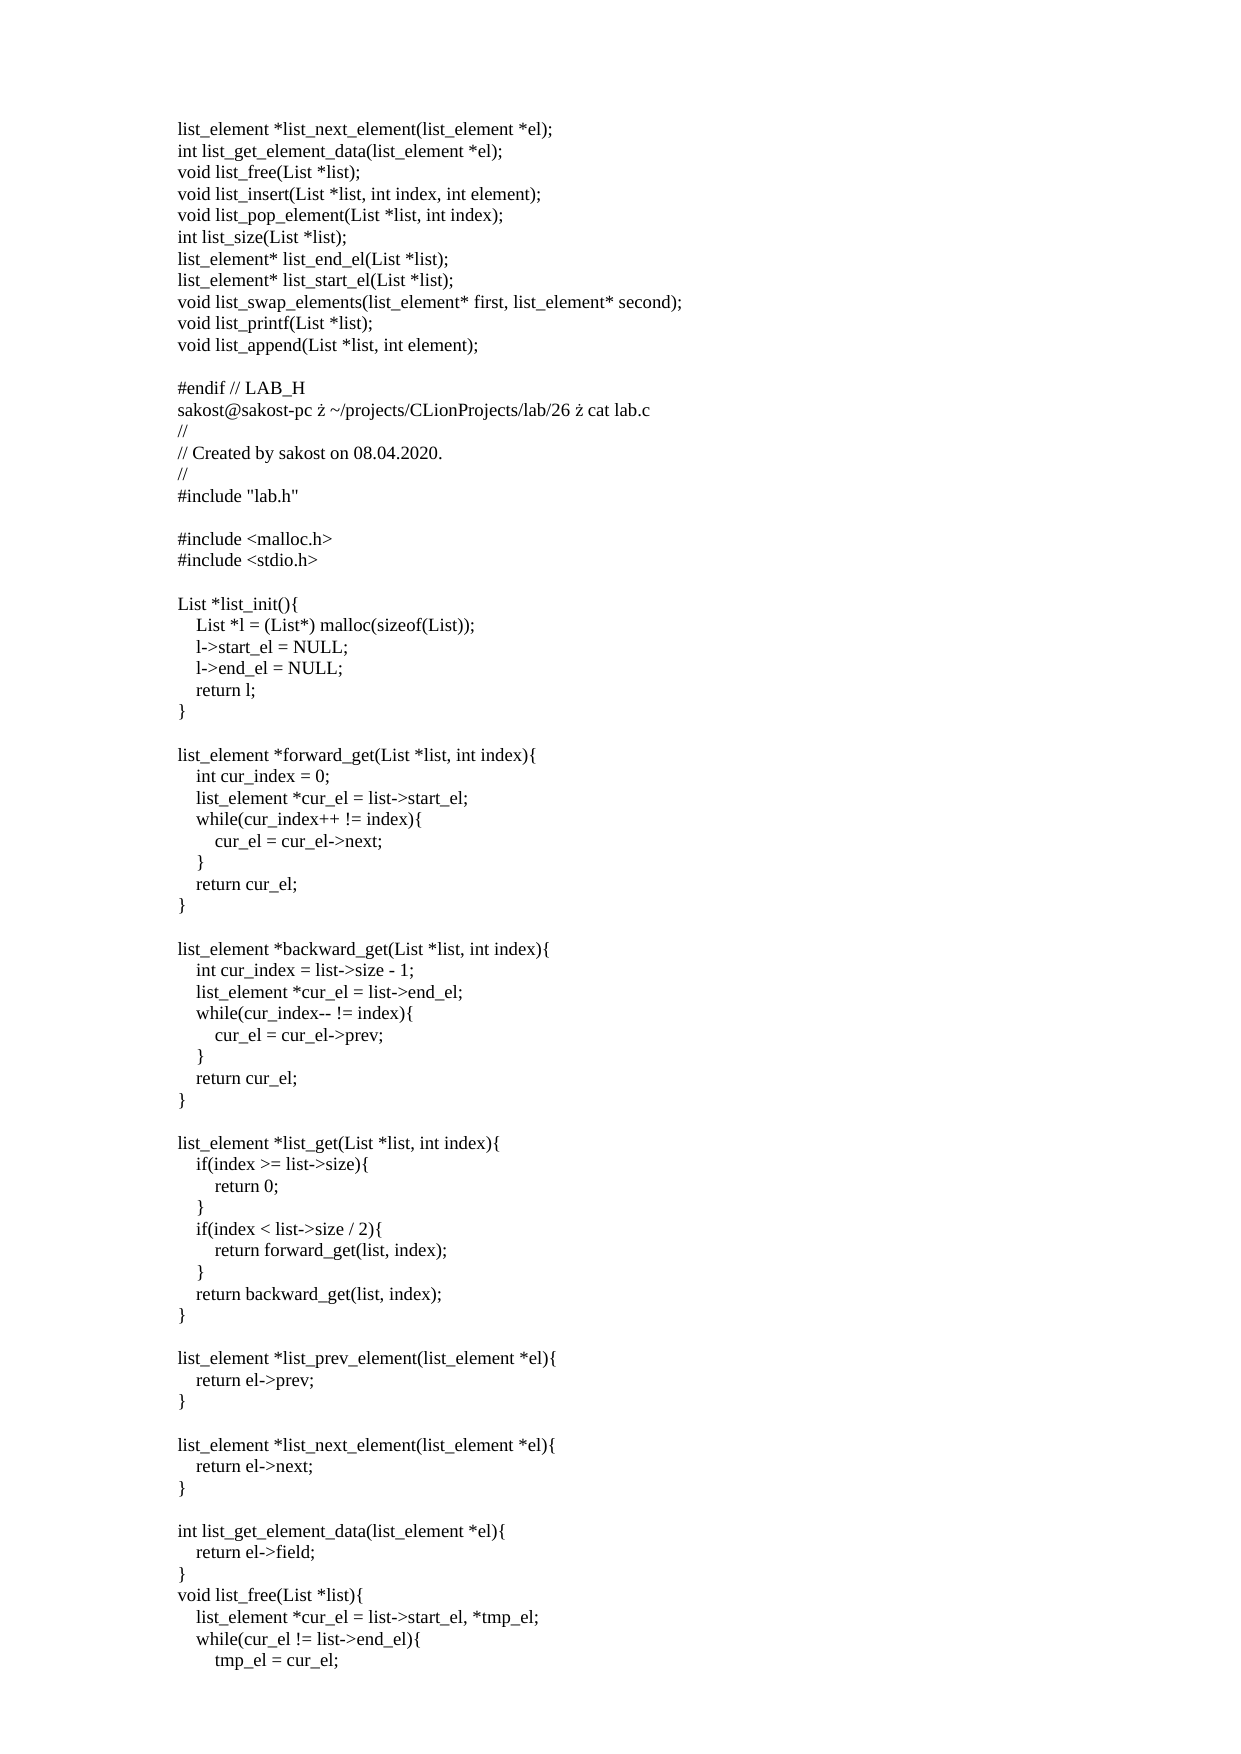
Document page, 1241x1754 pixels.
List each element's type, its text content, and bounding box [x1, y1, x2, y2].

text return el->field; [177, 1541, 1152, 1563]
text #include <malloc.h> [177, 528, 1152, 549]
text // Created by sakost on 08.04.2020. [177, 442, 1152, 463]
text } [177, 1196, 1152, 1218]
text return l; [177, 679, 1152, 700]
text void list_free(List *list){ [177, 1584, 1152, 1606]
text } [177, 1390, 1152, 1412]
text } [177, 1045, 1152, 1067]
text while(cur_index++ != index){ [177, 808, 1152, 830]
text if(index >= list->size){ [177, 1153, 1152, 1175]
text return cur_el; [177, 1067, 1152, 1088]
text } [177, 1261, 1152, 1282]
text } [177, 1304, 1152, 1326]
text // [177, 420, 1152, 442]
text int cur_index = 0; [177, 765, 1152, 787]
text list_element *list_prev_element(list_element *el){ [177, 1347, 1152, 1369]
text return 0; [177, 1175, 1152, 1196]
text while(cur_index-- != index){ [177, 1002, 1152, 1024]
text int cur_index = list->size - 1; [177, 959, 1152, 981]
text void list_pop_element(List *list, int index); [177, 204, 1152, 226]
text } [177, 1563, 1152, 1584]
text list_element *list_next_element(list_element *el); [177, 118, 1152, 140]
text // [177, 463, 1152, 485]
text list_element *cur_el = list->start_el, *tmp_el; [177, 1606, 1152, 1627]
text } [177, 851, 1152, 873]
text #endif // LAB_H sakost@sakost-pc  ~/projects/CLionProjects/lab/26  cat lab.c [177, 377, 1152, 420]
text void list_insert(List *list, int index, int element); [177, 183, 1152, 204]
text l->start_el = NULL; [177, 636, 1152, 657]
text list_element* list_end_el(List *list); [177, 247, 1152, 269]
text list_element* list_start_el(List *list); [177, 269, 1152, 291]
text list_element *backward_get(List *list, int index){ [177, 937, 1152, 959]
text int list_get_element_data(list_element *el); [177, 140, 1152, 161]
text list_element *list_next_element(list_element *el){ [177, 1433, 1152, 1455]
text List *l = (List*) malloc(sizeof(List)); [177, 614, 1152, 636]
text } [177, 700, 1152, 722]
text return backward_get(list, index); [177, 1282, 1152, 1304]
text } [177, 1477, 1152, 1498]
text cur_el = cur_el->next; [177, 830, 1152, 851]
text while(cur_el != list->end_el){ [177, 1627, 1152, 1649]
text list_element *list_get(List *list, int index){ [177, 1132, 1152, 1153]
text cur_el = cur_el->prev; [177, 1024, 1152, 1045]
text list_element *cur_el = list->start_el; [177, 787, 1152, 808]
text List *list_init(){ [177, 592, 1152, 614]
text list_element *cur_el = list->end_el; [177, 981, 1152, 1002]
text list_element *forward_get(List *list, int index){ [177, 743, 1152, 765]
text int list_get_element_data(list_element *el){ [177, 1520, 1152, 1541]
text } [177, 894, 1152, 916]
text #include "lab.h" [177, 485, 1152, 506]
text l->end_el = NULL; [177, 657, 1152, 679]
text void list_printf(List *list); [177, 312, 1152, 334]
text void list_append(List *list, int element); [177, 334, 1152, 355]
text return cur_el; [177, 873, 1152, 894]
text return el->prev; [177, 1369, 1152, 1390]
text void list_swap_elements(list_element* first, list_element* second); [177, 291, 1152, 312]
text tmp_el = cur_el; [177, 1649, 1152, 1671]
text void list_free(List *list); [177, 161, 1152, 183]
text return forward_get(list, index); [177, 1239, 1152, 1261]
text return el->next; [177, 1455, 1152, 1477]
text int list_size(List *list); [177, 226, 1152, 247]
text if(index < list->size / 2){ [177, 1218, 1152, 1239]
text #include <stdio.h> [177, 549, 1152, 571]
text } [177, 1088, 1152, 1110]
